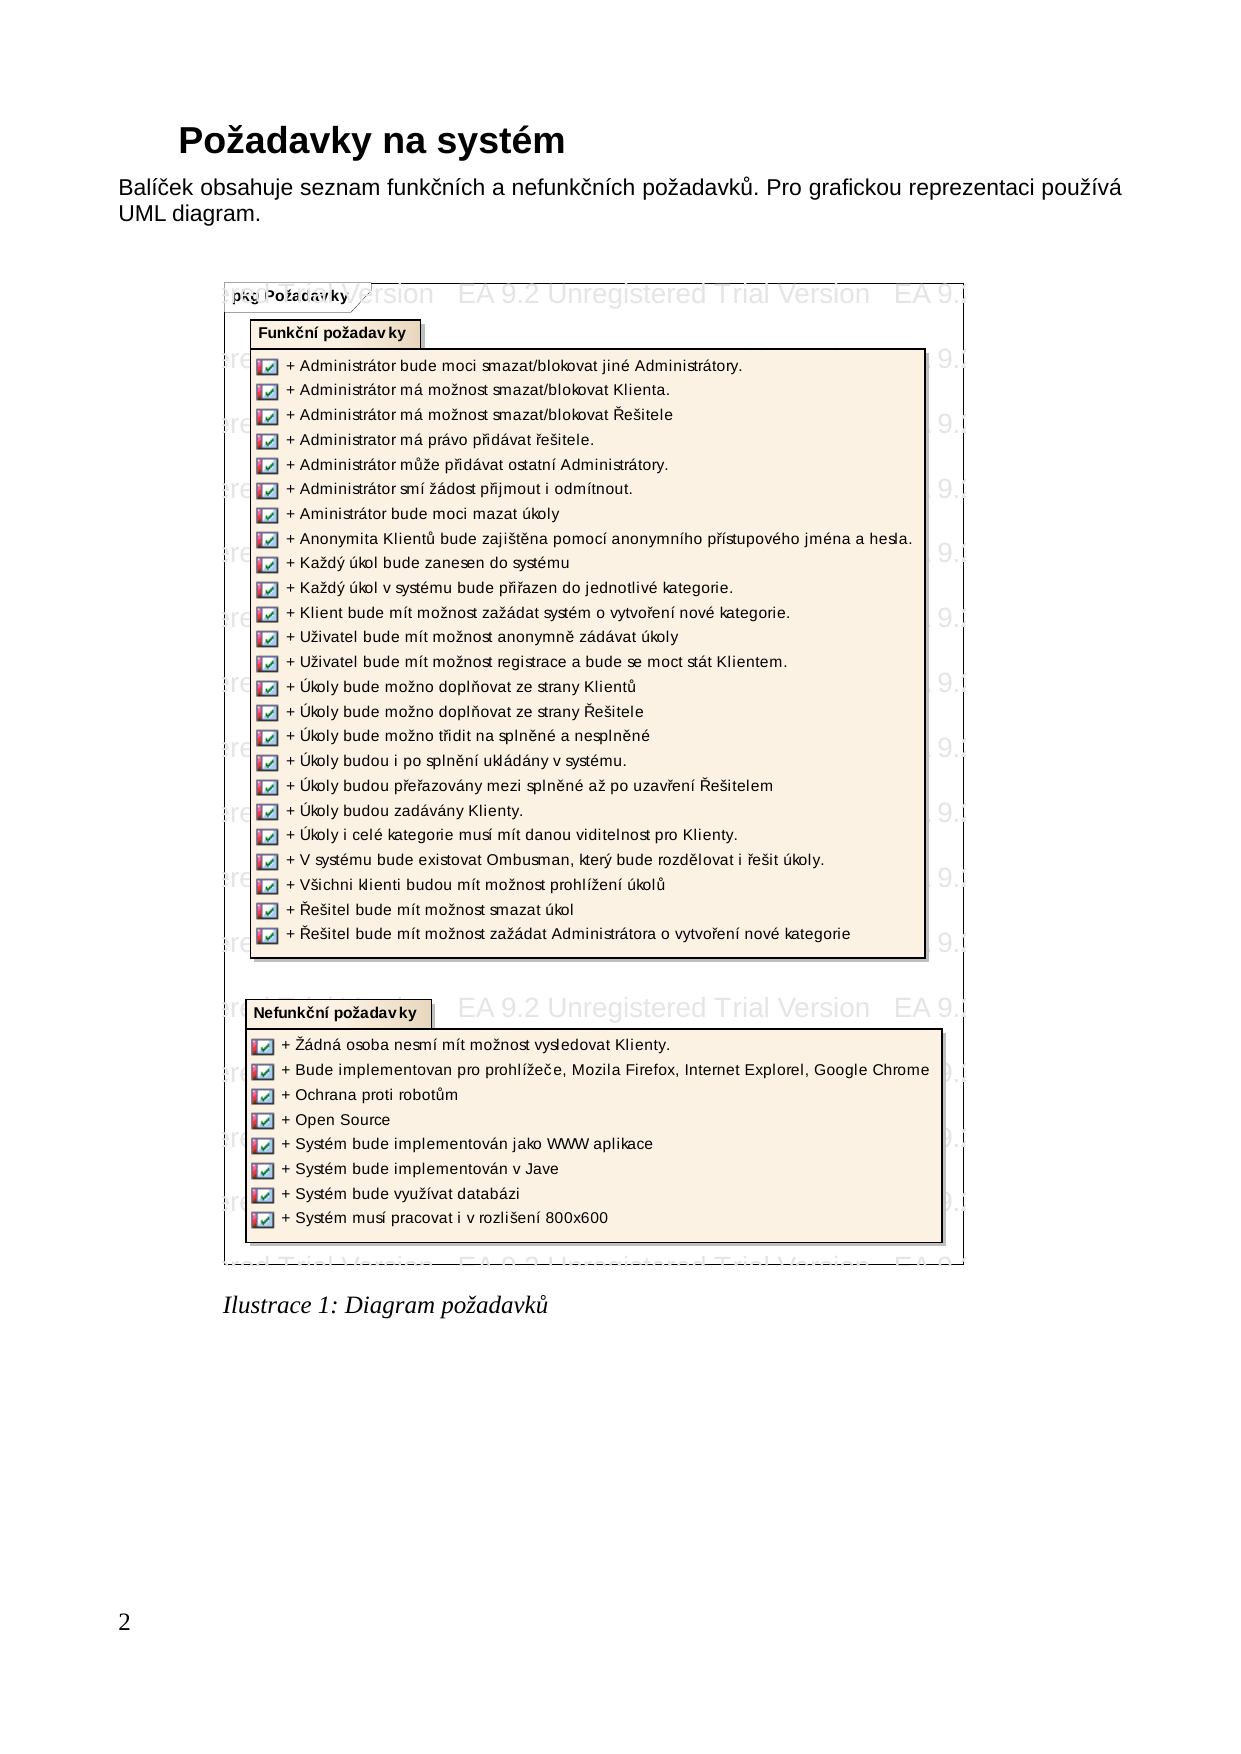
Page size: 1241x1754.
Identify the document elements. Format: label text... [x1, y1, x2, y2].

subtitle Požadavky na systém [118, 118, 1122, 161]
text Balíček obsahuje seznam funkčních a nefunkčních požadavků. Pro grafickou reprezentaci používá UML diagram. [118, 174, 1122, 226]
text Ilustrace 1: Diagram požadavků [223, 1290, 1018, 1319]
